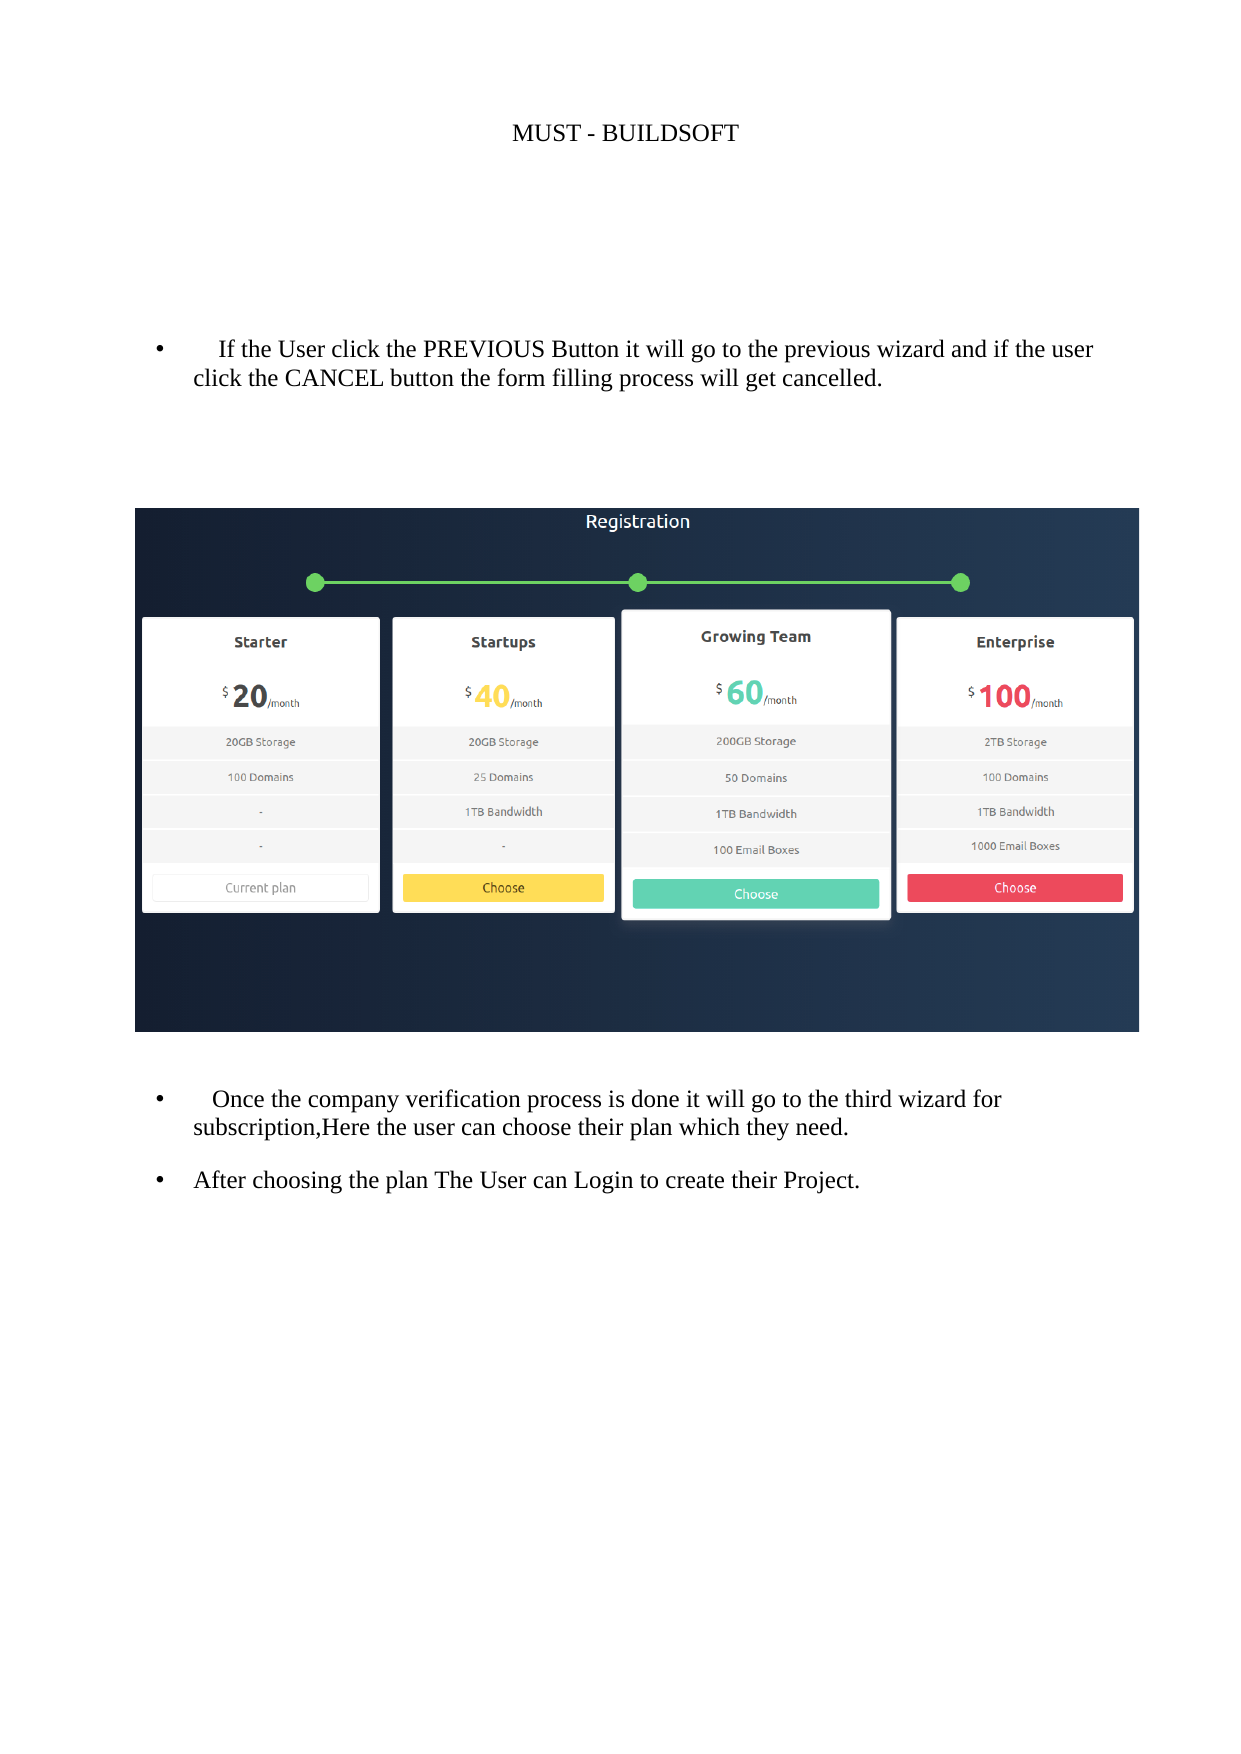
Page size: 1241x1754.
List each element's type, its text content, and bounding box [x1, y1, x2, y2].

picture [135, 508, 1140, 1032]
list Once the company verification process is done it will go to the third wizard for subscription,Here the user can choose their plan which they need. [156, 1084, 1122, 1141]
list If the User click the PREVIOUS Button it will go to the previous wizard and if the user click the CANCEL button the form filling process will get cancelled. [156, 334, 1122, 391]
list After choosing the plan The User can Login to create their Project. [156, 1165, 1122, 1194]
